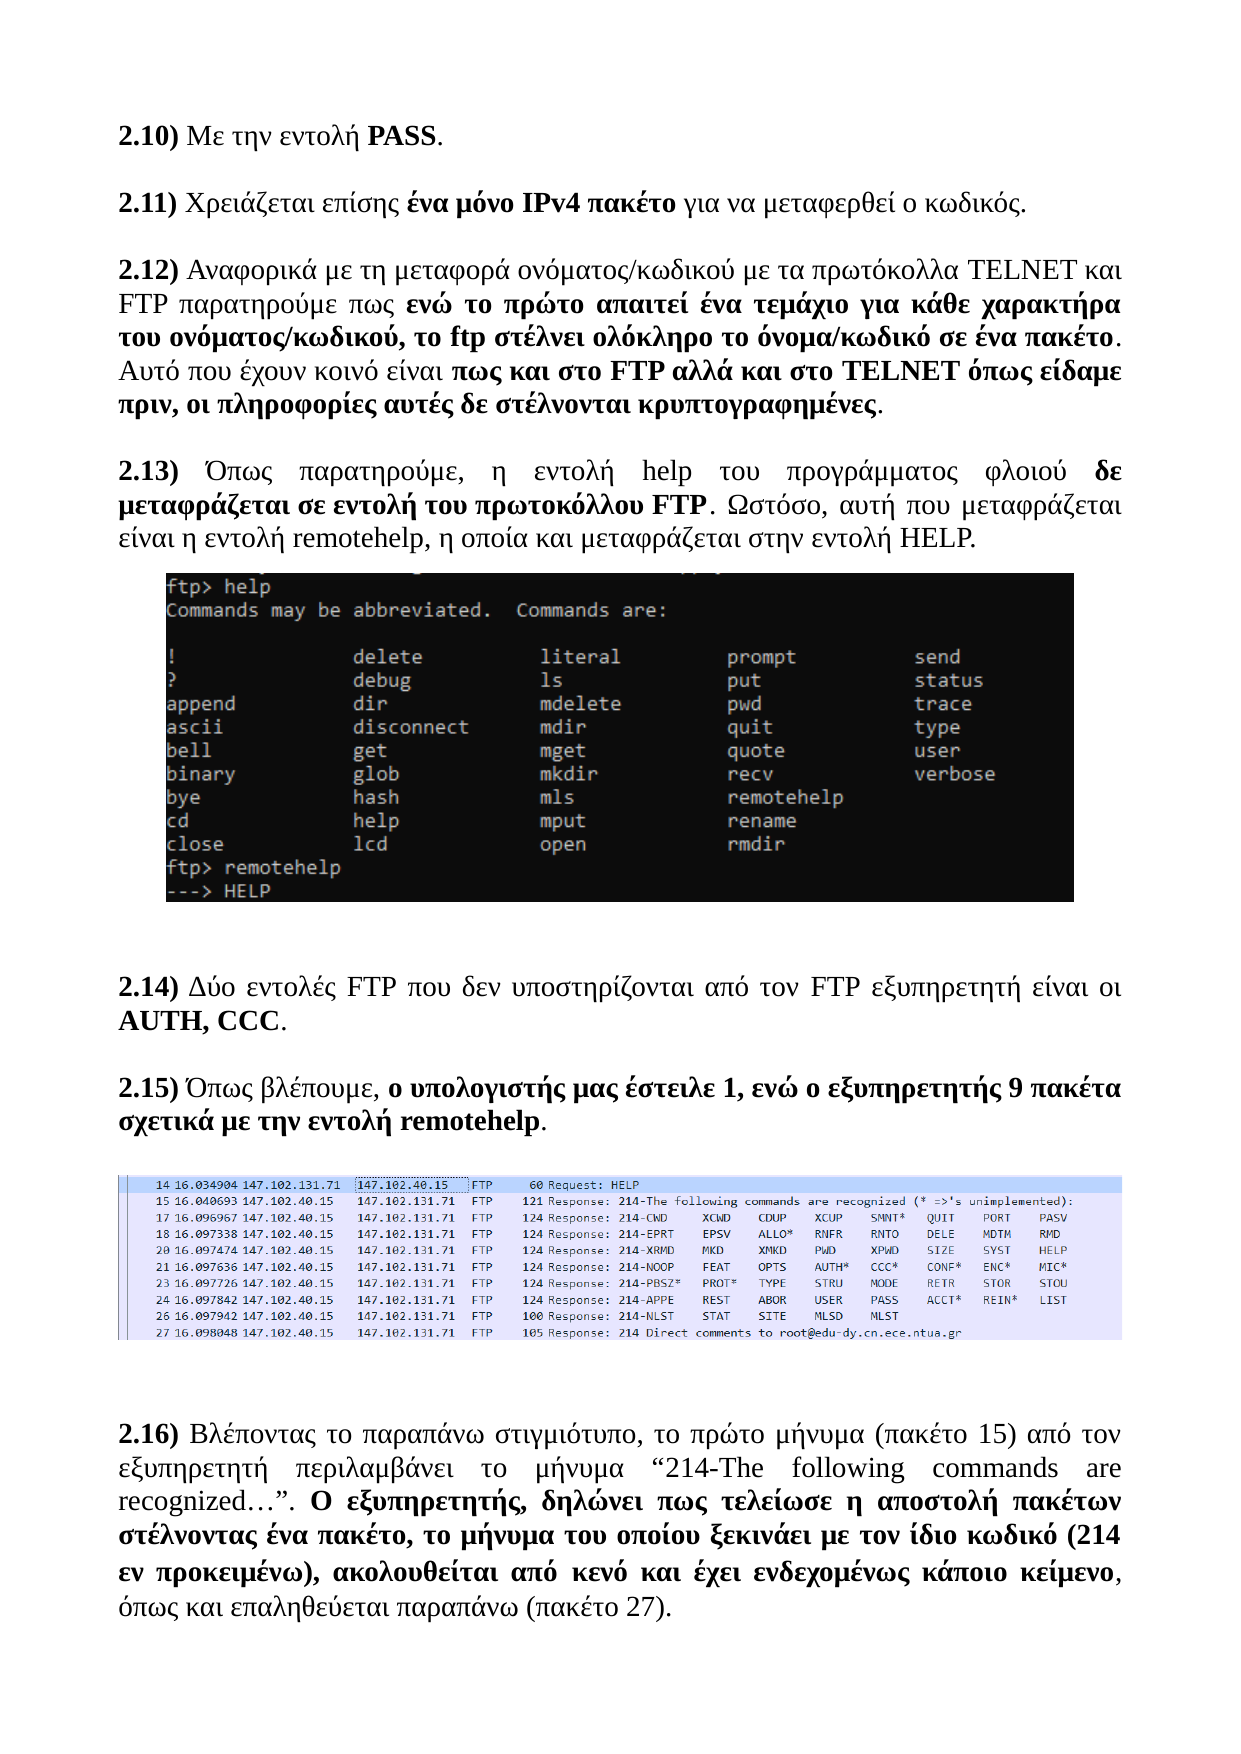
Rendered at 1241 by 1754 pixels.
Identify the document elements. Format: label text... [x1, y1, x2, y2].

text 2.10) Με την εντολή PASS. [118, 118, 1122, 152]
text 2.16) Βλέποντας το παραπάνω στιγμιότυπο, το πρώτο μήνυμα (πακέτο 15) από τον εξυπηρετητή περιλαμβάνει το μήνυμα “214-The following commands are recognized…”. Ο εξυπηρετητής, δηλώνει πως τελείωσε η αποστολή πακέτων στέλνοντας ένα πακέτο, το μήνυμα του οποίου ξεκινάει με τον ίδιο κωδικό (214 εν προκειμένω), ακολουθείται από κενό και έχει ενδεχομένως κάποιο κείμενο, όπως και επαληθεύεται παραπάνω (πακέτο 27). [118, 1416, 1122, 1622]
picture [118, 1175, 1123, 1340]
picture [166, 573, 1074, 902]
text 2.15) Όπως βλέπουμε, ο υπολογιστής μας έστειλε 1, ενώ ο εξυπηρετητής 9 πακέτα σχετικά με την εντολή remotehelp. [118, 1070, 1122, 1137]
text 2.11) Χρειάζεται επίσης ένα μόνο IPv4 πακέτο για να μεταφερθεί ο κωδικός. [118, 185, 1122, 219]
text 2.12) Αναφορικά με τη μεταφορά ονόματος/κωδικού με τα πρωτόκολλα TELNET και FTP παρατηρούμε πως ενώ το πρώτο απαιτεί ένα τεμάχιο για κάθε χαρακτήρα του ονόματος/κωδικού, το ftp στέλνει ολόκληρο το όνομα/κωδικό σε ένα πακέτο. Αυτό που έχουν κοινό είναι πως και στο FTP αλλά και στο TELNET όπως είδαμε πριν, οι πληροφορίες αυτές δε στέλνονται κρυπτογραφημένες. [118, 252, 1122, 420]
text 2.14) Δύο εντολές FTP που δεν υποστηρίζονται από τον FTP εξυπηρετητή είναι οι AUTH, CCC. [118, 969, 1122, 1036]
text 2.13) Όπως παρατηρούμε, η εντολή help του προγράμματος φλοιού δε μεταφράζεται σε εντολή του πρωτοκόλλου FTP . Ωστόσο, αυτή που μεταφράζεται είναι η εντολή remotehelp, η οποία και μεταφράζεται στην εντολή HELP. [118, 453, 1122, 554]
